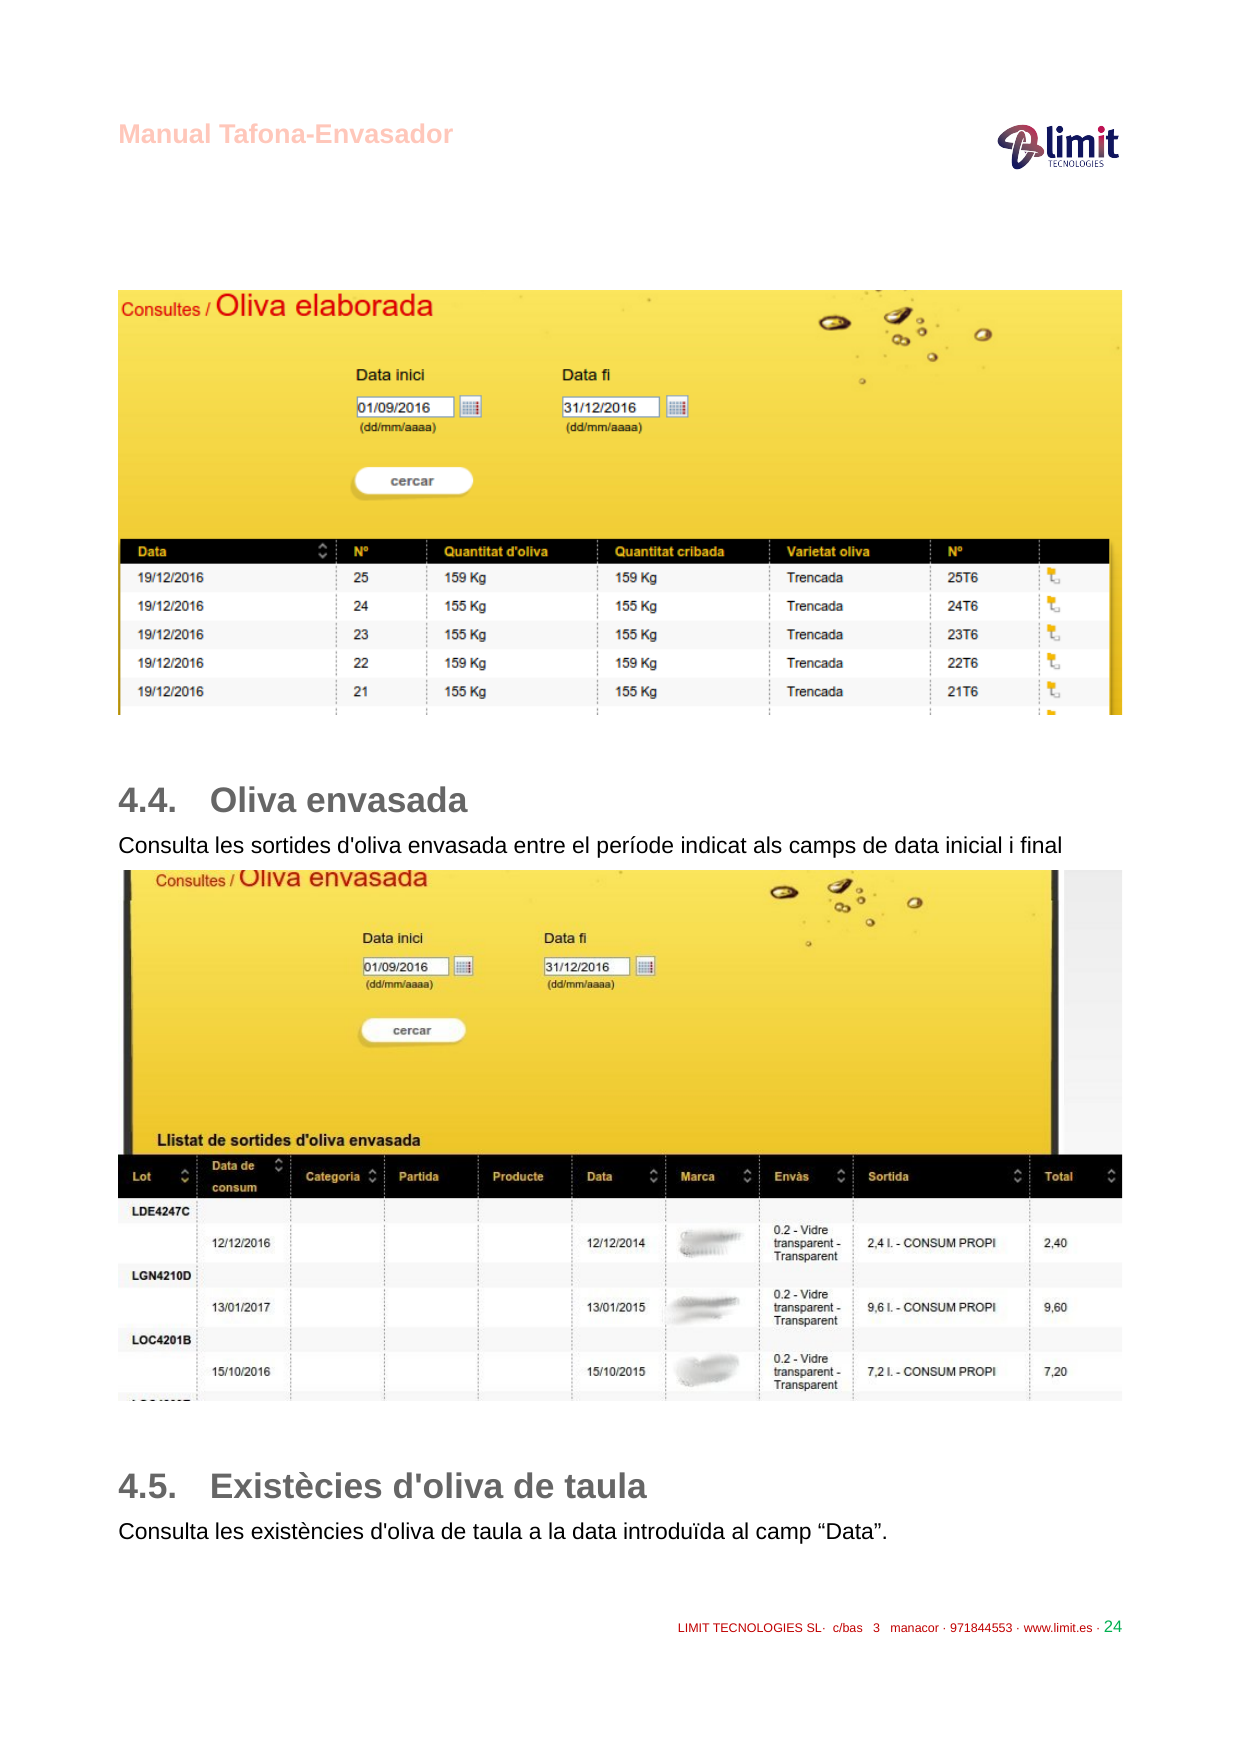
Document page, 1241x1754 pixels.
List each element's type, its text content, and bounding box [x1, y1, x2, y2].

picture [118, 870, 1123, 1401]
text Consulta les existències d'oliva de taula a la data introduïda al camp “Data”. [118, 1518, 1122, 1544]
text Consulta les sortides d'oliva envasada entre el període indicat als camps de data inicial i final [118, 832, 1122, 858]
picture [118, 290, 1123, 715]
subtitle Oliva envasada [118, 779, 1122, 819]
picture [994, 121, 1123, 173]
subtitle Existècies d'oliva de taula [118, 1465, 1122, 1506]
